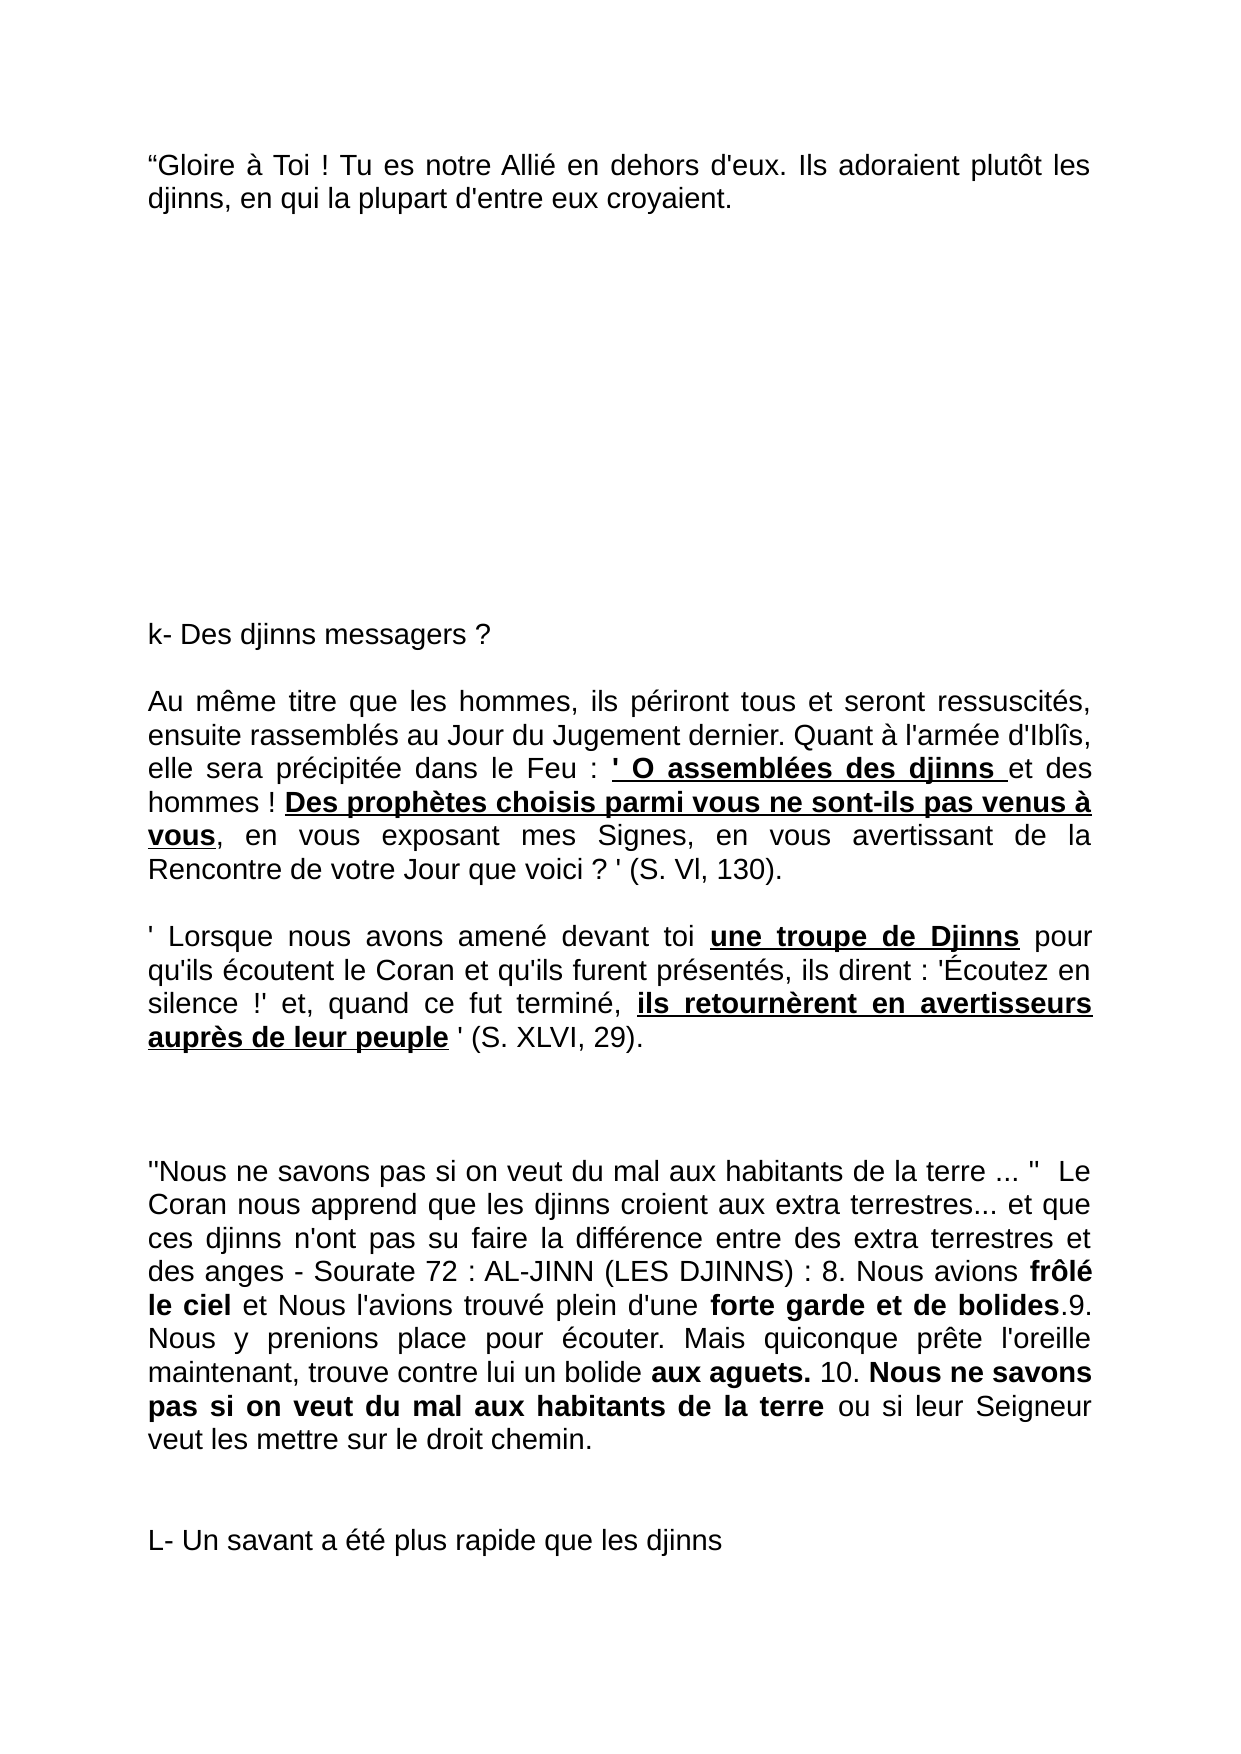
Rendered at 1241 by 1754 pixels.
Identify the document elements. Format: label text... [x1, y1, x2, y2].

text k- Des djinns messagers ? [148, 617, 1093, 651]
text Au même titre que les hommes, ils périront tous et seront ressuscités, ensuite rassemblés au Jour du Jugement dernier. Quant à l'armée d'Iblîs, elle sera précipitée dans le Feu : ' O assemblées des djinns et des hommes ! Des prophètes choisis parmi vous ne sont-ils pas venus à vous, en vous exposant mes Signes, en vous avertissant de la Rencontre de votre Jour que voici ? ' (S. Vl, 130). [148, 684, 1093, 886]
text ''Nous ne savons pas si on veut du mal aux habitants de la terre ... '' Le Coran nous apprend que les djinns croient aux extra terrestres... et que ces djinns n'ont pas su faire la différence entre des extra terrestres et des anges - Sourate 72 : AL-JINN (LES DJINNS) : 8. Nous avions frôlé le ciel et Nous l'avions trouvé plein d'une forte garde et de bolides.9. Nous y prenions place pour écouter. Mais quiconque prête l'oreille maintenant, trouve contre lui un bolide aux aguets. 10. Nous ne savons pas si on veut du mal aux habitants de la terre ou si leur Seigneur veut les mettre sur le droit chemin. [148, 1154, 1093, 1456]
text L- Un savant a été plus rapide que les djinns [148, 1523, 1093, 1556]
text ' Lorsque nous avons amené devant toi une troupe de Djinns pour qu'ils écoutent le Coran et qu'ils furent présentés, ils dirent : 'Écoutez en silence !' et, quand ce fut terminé, ils retournèrent en avertisseurs auprès de leur peuple ' (S. XLVI, 29). [148, 919, 1093, 1053]
text “Gloire à Toi ! Tu es notre Allié en dehors d'eux. Ils adoraient plutôt les djinns, en qui la plupart d'entre eux croyaient. [148, 148, 1093, 215]
